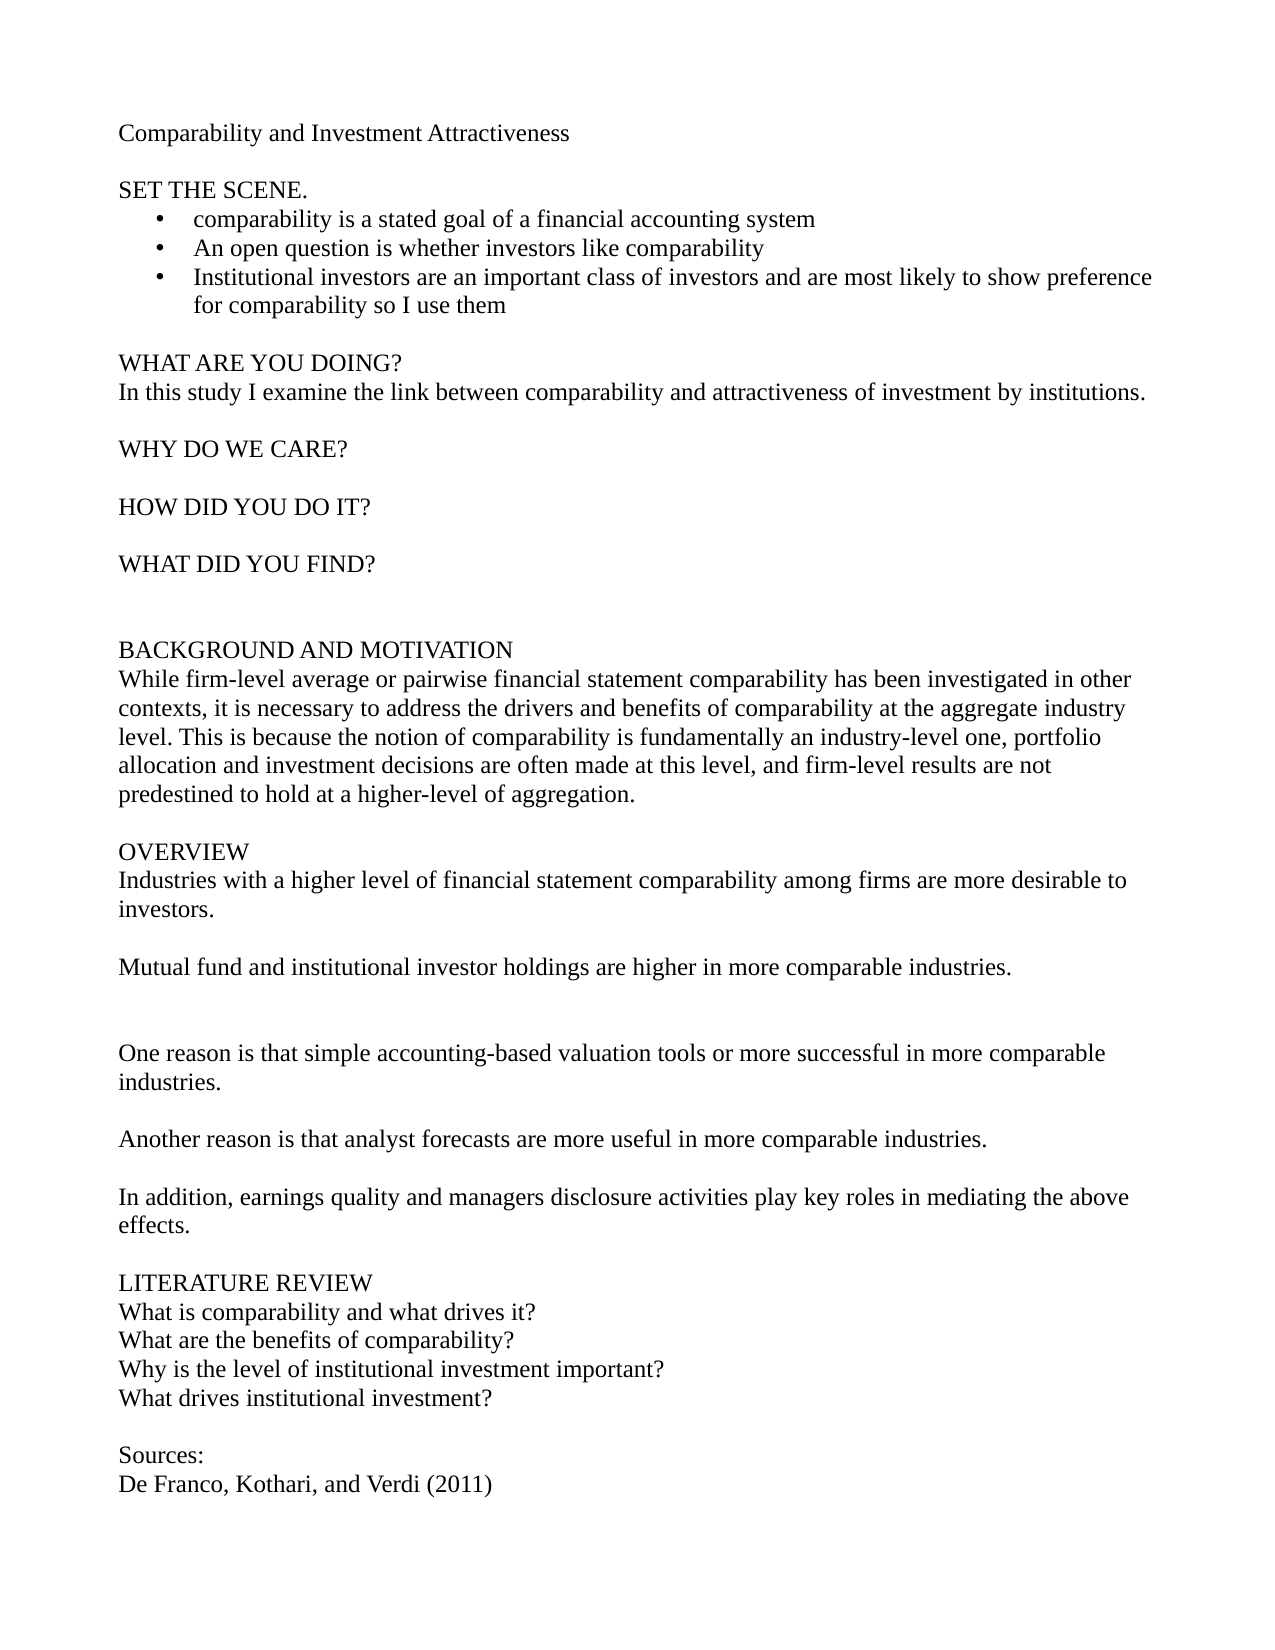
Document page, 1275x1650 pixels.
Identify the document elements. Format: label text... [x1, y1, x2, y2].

text WHAT ARE YOU DOING? [118, 348, 1157, 377]
text What drives institutional investment? [118, 1383, 1157, 1412]
list An open question is whether investors like comparability [156, 233, 1157, 262]
text Comparability and Investment Attractiveness [118, 118, 1157, 147]
text Industries with a higher level of financial statement comparability among firms are more desirable to investors. [118, 866, 1157, 923]
text WHY DO WE CARE? [118, 434, 1157, 463]
text BACKGROUND AND MOTIVATION [118, 636, 1157, 664]
text While firm-level average or pairwise financial statement comparability has been investigated in other contexts, it is necessary to address the drivers and benefits of comparability at the aggregate industry level. This is because the notion of comparability is fundamentally an industry-level one, portfolio allocation and investment decisions are often made at this level, and firm-level results are not predestined to hold at a higher-level of aggregation. [118, 664, 1157, 808]
text Sources: [118, 1441, 1157, 1469]
text Mutual fund and institutional investor holdings are higher in more comparable industries. [118, 952, 1157, 981]
text What is comparability and what drives it? [118, 1297, 1157, 1326]
text OVERVIEW [118, 837, 1157, 866]
list Institutional investors are an important class of investors and are most likely to show preference for comparability so I use them [156, 262, 1157, 319]
text De Franco, Kothari, and Verdi (2011) [118, 1469, 1157, 1498]
text In this study I examine the link between comparability and attractiveness of investment by institutions. [118, 377, 1157, 406]
text Another reason is that analyst forecasts are more useful in more comparable industries. [118, 1124, 1157, 1153]
text What are the benefits of comparability? [118, 1326, 1157, 1354]
text WHAT DID YOU FIND? [118, 549, 1157, 578]
list comparability is a stated goal of a financial accounting system [156, 204, 1157, 233]
text In addition, earnings quality and managers disclosure activities play key roles in mediating the above effects. [118, 1182, 1157, 1239]
text LITERATURE REVIEW [118, 1268, 1157, 1297]
text One reason is that simple accounting-based valuation tools or more successful in more comparable industries. [118, 1038, 1157, 1096]
text SET THE SCENE. [118, 176, 1157, 204]
text HOW DID YOU DO IT? [118, 492, 1157, 521]
text Why is the level of institutional investment important? [118, 1354, 1157, 1383]
